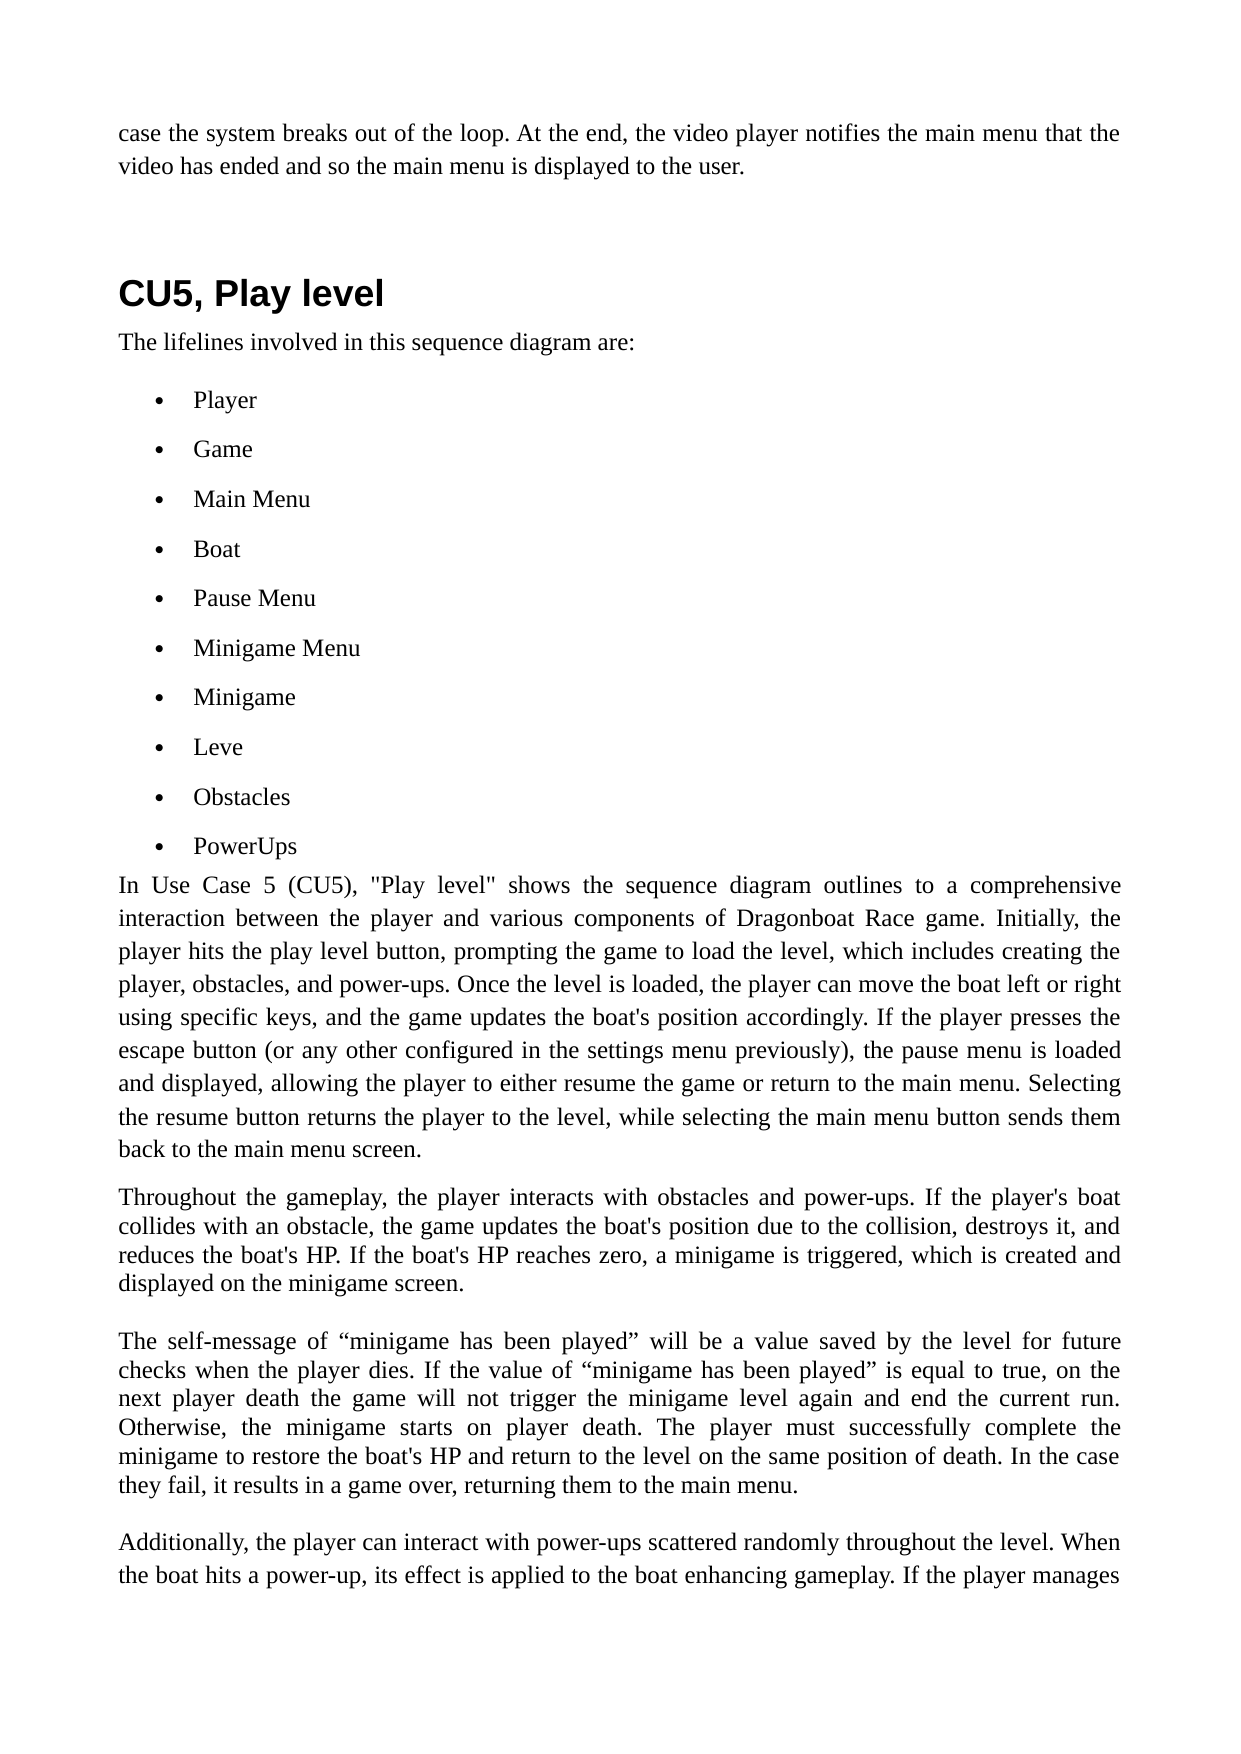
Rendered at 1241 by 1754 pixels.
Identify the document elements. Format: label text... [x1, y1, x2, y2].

list Game [156, 434, 1122, 463]
subtitle CU5, Play level [118, 271, 1122, 314]
text case the system breaks out of the loop. At the end, the video player notifies the main menu that the video has ended and so the main menu is displayed to the user. [118, 118, 1122, 180]
list Minigame Menu [156, 633, 1122, 662]
text The self-message of “minigame has been played” will be a value saved by the level for future checks when the player dies. If the value of “minigame has been played” is equal to true, on the next player death the game will not trigger the minigame level again and end the current run. Otherwise, the minigame starts on player death. The player must successfully complete the minigame to restore the boat's HP and return to the level on the same position of death. In the case they fail, it results in a game over, returning them to the main menu. [118, 1326, 1122, 1498]
text In Use Case 5 (CU5), "Play level" shows the sequence diagram outlines to a comprehensive interaction between the player and various components of Dragonboat Race game. Initially, the player hits the play level button, prompting the game to load the level, which includes creating the player, obstacles, and power-ups. Once the level is loaded, the player can move the boat left or right using specific keys, and the game updates the boat's position accordingly. If the player presses the escape button (or any other configured in the settings menu previously), the pause menu is loaded and displayed, allowing the player to either resume the game or return to the main menu. Selecting the resume button returns the player to the level, while selecting the main menu button sends them back to the main menu screen. [118, 870, 1122, 1163]
list Pause Menu [156, 583, 1122, 612]
list Main Menu [156, 484, 1122, 513]
list Boat [156, 534, 1122, 562]
text Throughout the gameplay, the player interacts with obstacles and power-ups. If the player's boat collides with an obstacle, the game updates the boat's position due to the collision, destroys it, and reduces the boat's HP. If the boat's HP reaches zero, a minigame is triggered, which is created and displayed on the minigame screen. [118, 1182, 1122, 1297]
list Minigame [156, 682, 1122, 711]
list Leve [156, 732, 1122, 761]
list Player [156, 385, 1122, 414]
list Obstacles [156, 782, 1122, 810]
text Additionally, the player can interact with power-ups scattered randomly throughout the level. When the boat hits a power-up, its effect is applied to the boat enhancing gameplay. If the player manages [118, 1527, 1122, 1589]
list PowerUps [156, 831, 1122, 860]
text The lifelines involved in this sequence diagram are: [118, 327, 1122, 356]
